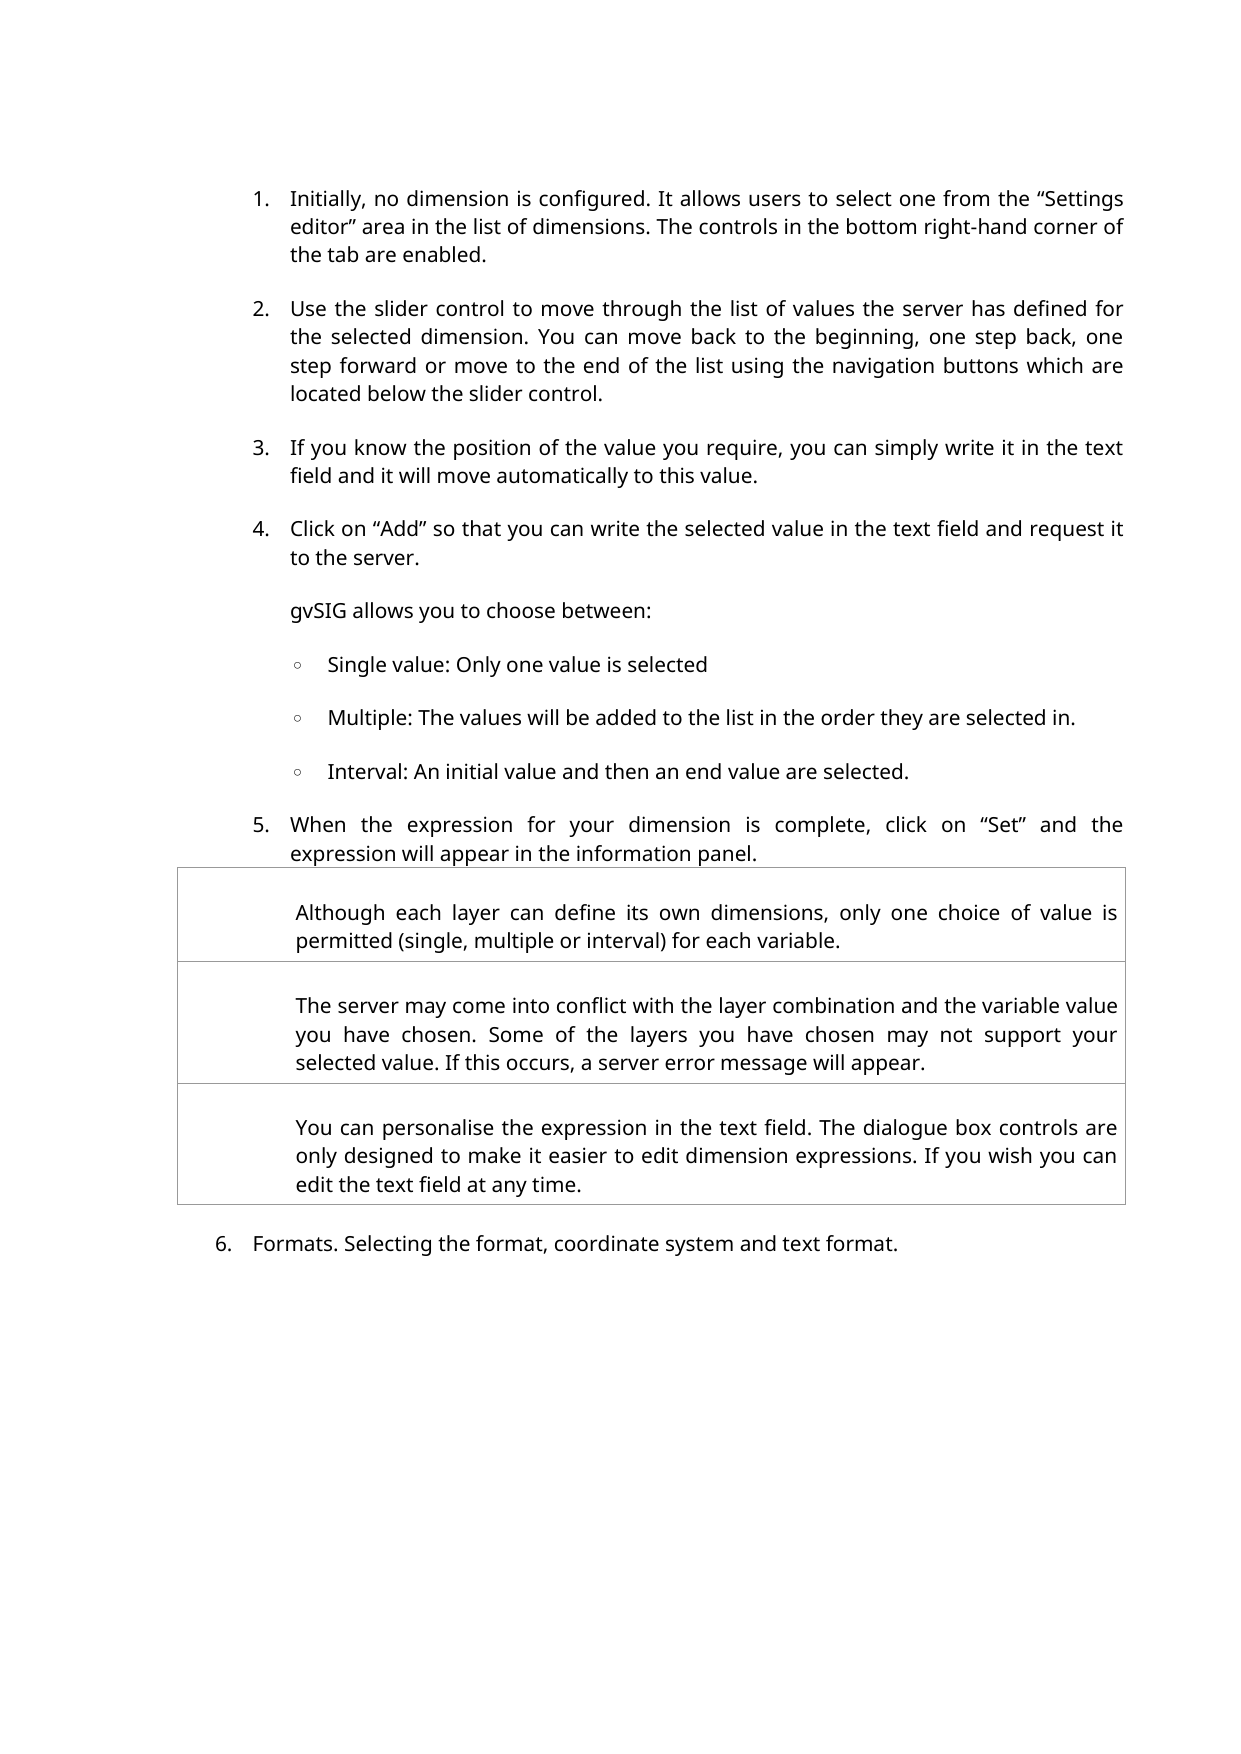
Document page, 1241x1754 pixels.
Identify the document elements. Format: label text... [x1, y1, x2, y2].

list When the expression for your dimension is complete, click on “Set” and the expression will appear in the information panel. [252, 810, 1125, 867]
list Single value: Only one value is selected [290, 650, 1125, 678]
table_header Although each layer can define its own dimensions, only one choice of value is permitted (single, multiple or interval) for each variable. [178, 868, 1125, 961]
table_cell The server may come into conflict with the layer combination and the variable value you have chosen. Some of the layers you have chosen may not support your selected value. If this occurs, a server error message will appear. [178, 962, 1125, 1082]
list Multiple: The values will be added to the list in the order they are selected in. [290, 703, 1125, 732]
list Use the slider control to move through the list of values the server has defined for the selected dimension. You can move back to the beginning, one step back, one step forward or move to the end of the list using the navigation buttons which are located below the slider control. [252, 294, 1125, 408]
list Formats. Selecting the format, coordinate system and text format. [215, 1229, 1125, 1258]
list Click on “Add” so that you can write the selected value in the text field and request it to the server. [252, 514, 1125, 571]
list gvSIG allows you to choose between: [252, 596, 1125, 625]
list Initially, no dimension is configured. It allows users to select one from the “Settings editor” area in the list of dimensions. The controls in the bottom right-hand corner of the tab are enabled. [252, 184, 1125, 269]
list If you know the position of the value you require, you can simply write it in the text field and it will move automatically to this value. [252, 433, 1125, 489]
table_cell You can personalise the expression in the text field. The dialogue box controls are only designed to make it easier to edit dimension expressions. If you wish you can edit the text field at any time. [178, 1084, 1125, 1204]
list Interval: An initial value and then an end value are selected. [290, 757, 1125, 785]
